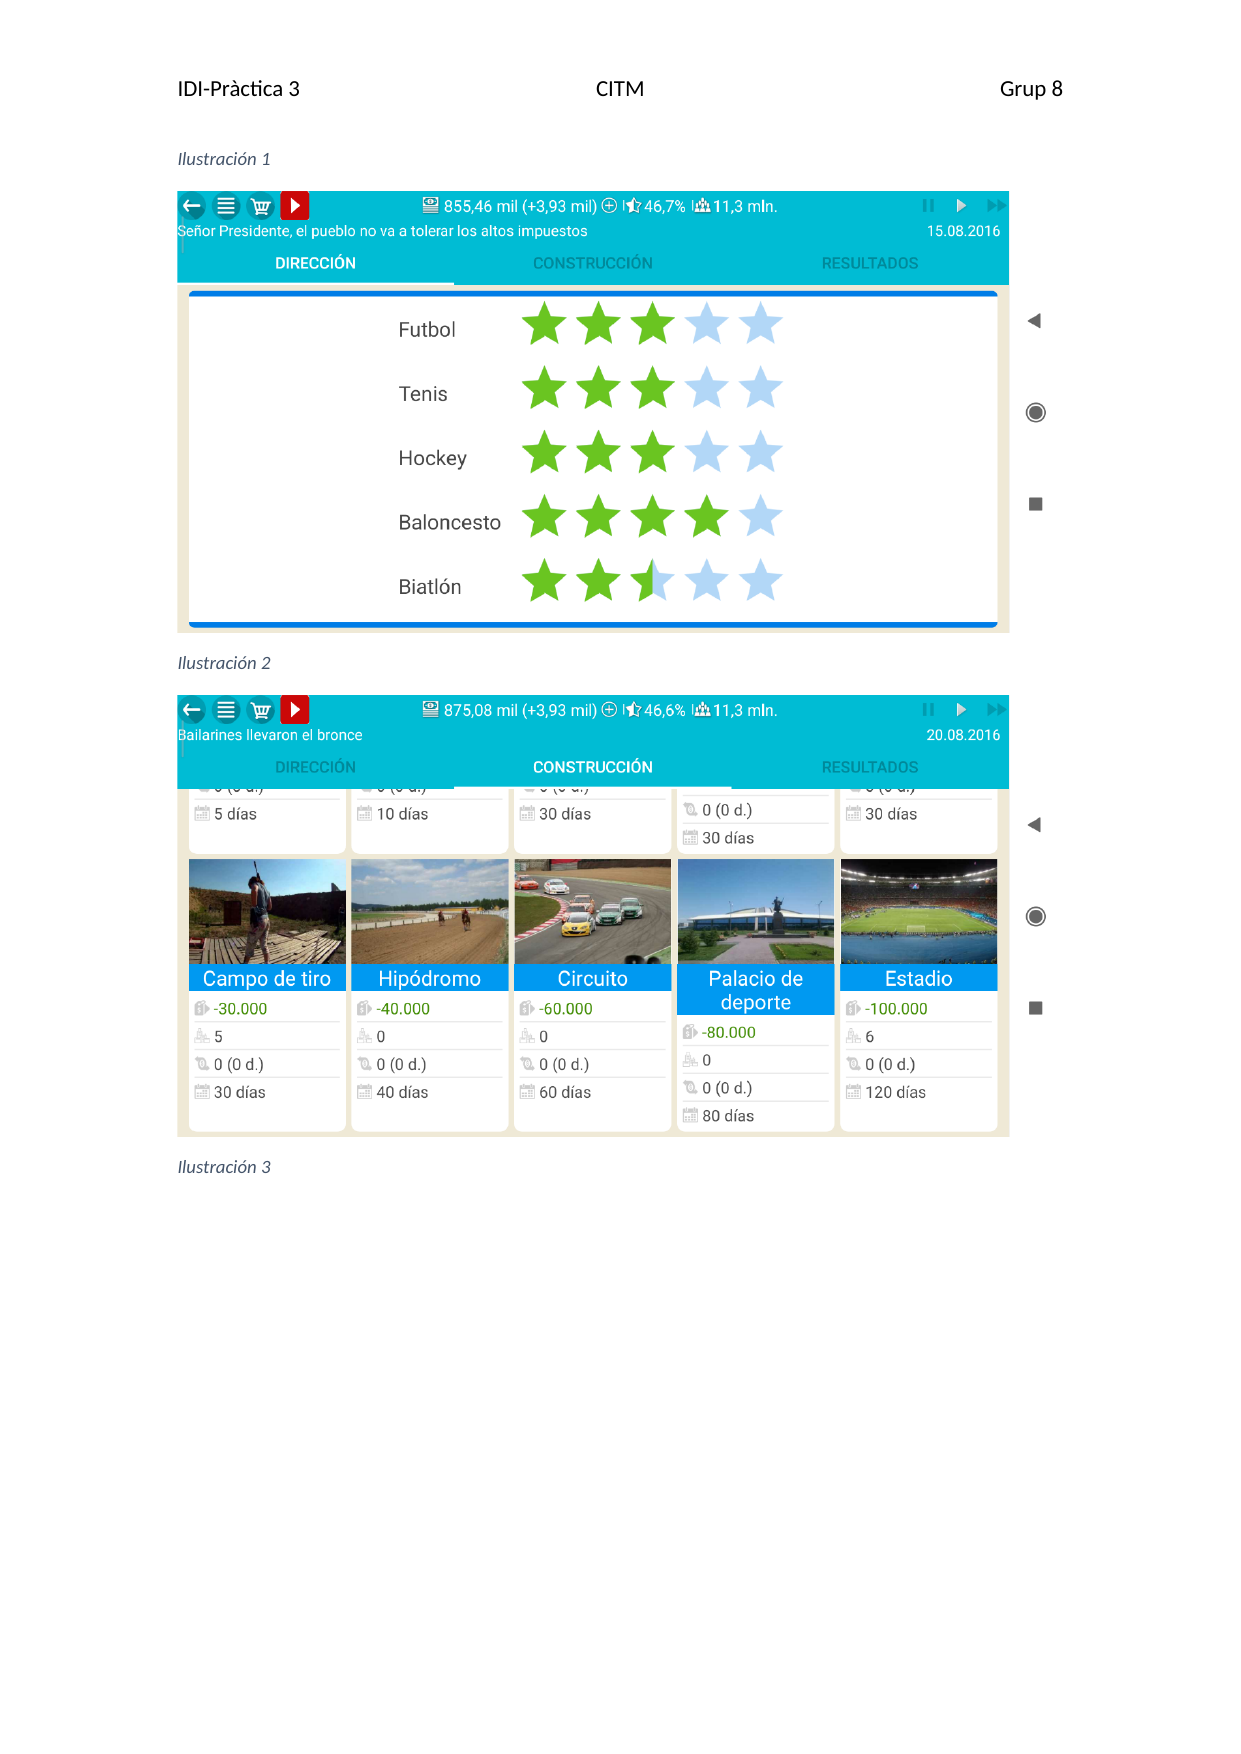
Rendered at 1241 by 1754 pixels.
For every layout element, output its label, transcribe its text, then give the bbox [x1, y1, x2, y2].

text Ilustración 1 [177, 148, 1063, 171]
text Ilustración 2 [177, 651, 1063, 674]
picture [177, 695, 1062, 1137]
picture [177, 191, 1062, 633]
text Ilustración 3 [177, 1155, 1063, 1178]
